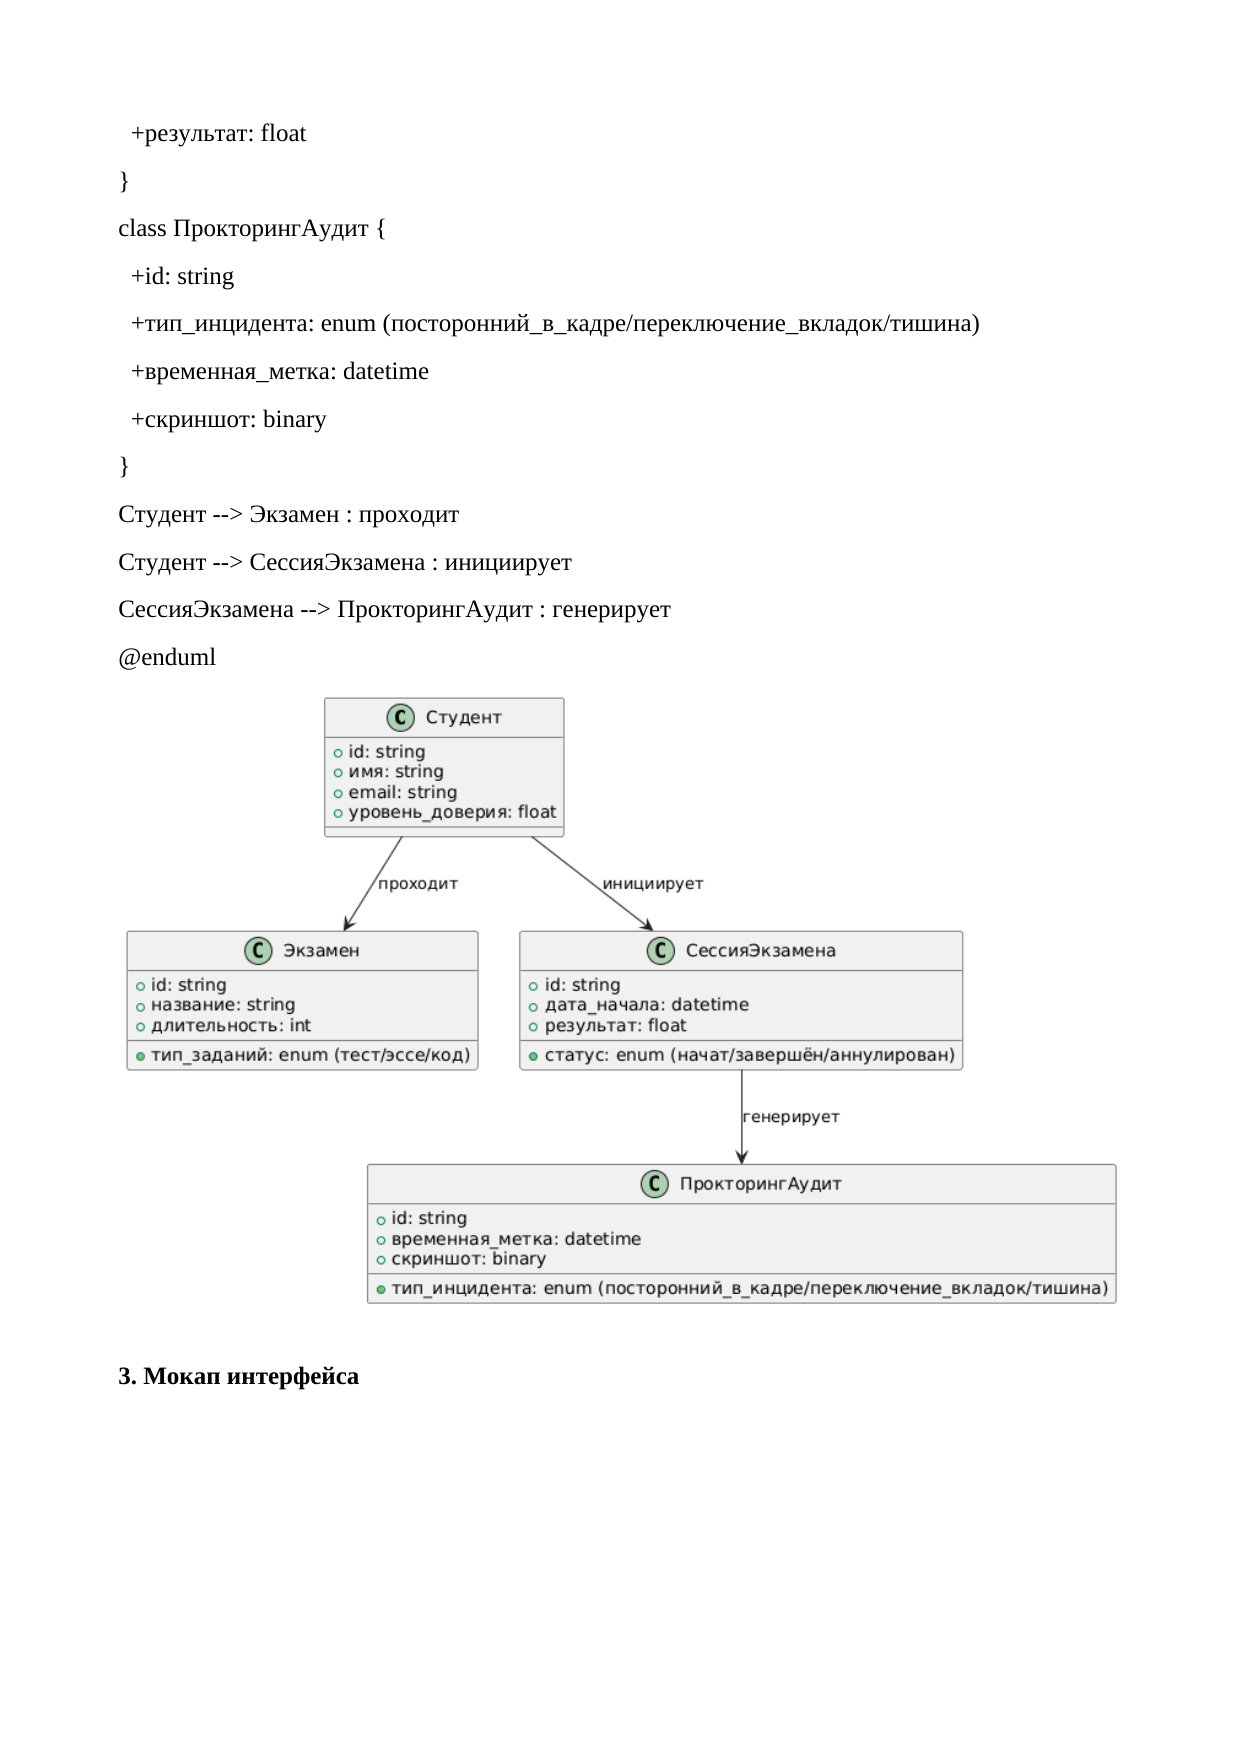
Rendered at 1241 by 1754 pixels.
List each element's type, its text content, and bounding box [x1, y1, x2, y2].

text +временная_метка: datetime [118, 356, 1122, 385]
text +скриншот: binary [118, 404, 1122, 432]
text СессияЭкзамена --> ПрокторингАудит : генерирует [118, 594, 1122, 623]
text 3. Мокап интерфейса [118, 1361, 1122, 1390]
text Студент --> СессияЭкзамена : инициирует [118, 547, 1122, 575]
text } [118, 451, 1122, 480]
text Студент --> Экзамен : проходит [118, 499, 1122, 528]
text +результат: float [118, 118, 1122, 147]
text } [118, 166, 1122, 194]
picture [118, 689, 1123, 1310]
text class ПрокторингАудит { [118, 213, 1122, 242]
text +тип_инцидента: enum (посторонний_в_кадре/переключение_вкладок/тишина) [118, 308, 1122, 337]
text @enduml [118, 642, 1122, 671]
text +id: string [118, 261, 1122, 290]
